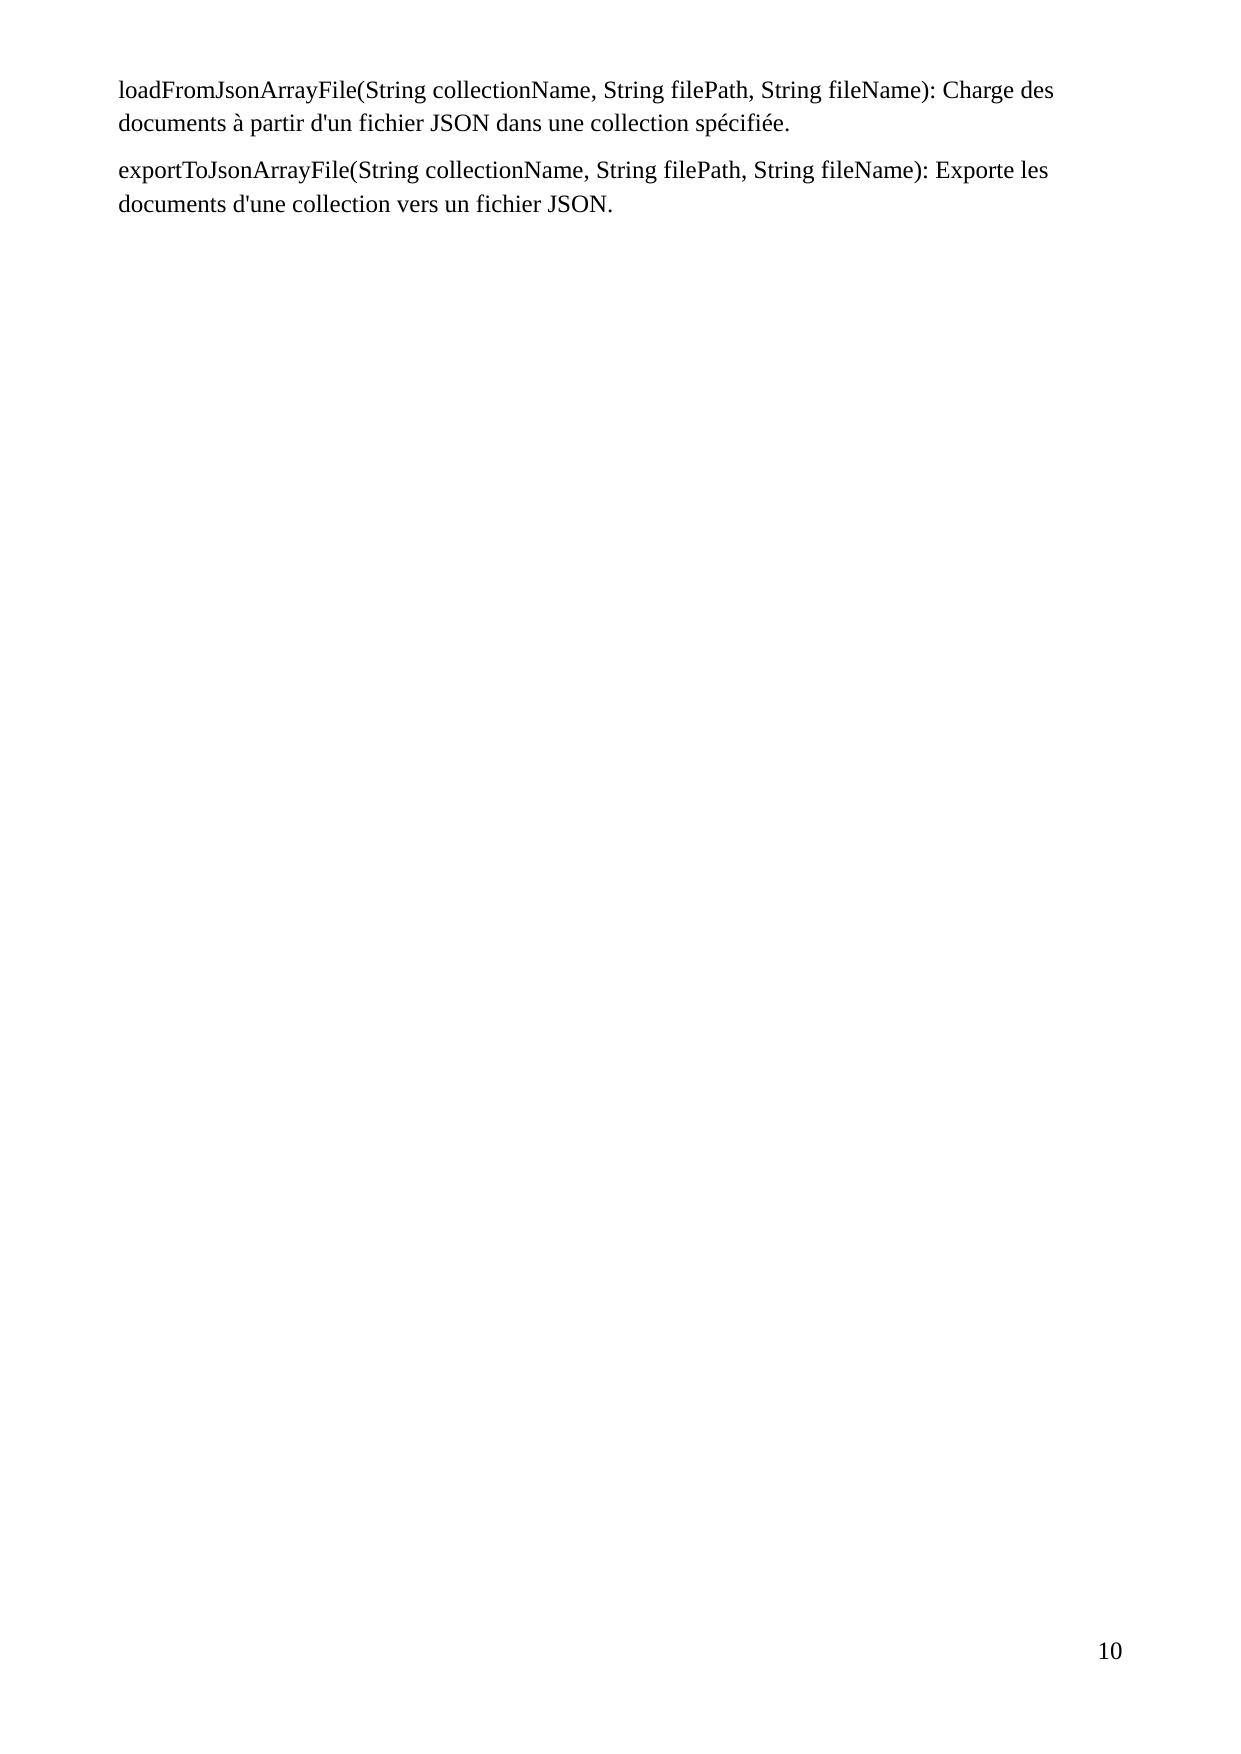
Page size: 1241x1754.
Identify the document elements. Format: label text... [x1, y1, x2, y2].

text loadFromJsonArrayFile(String collectionName, String filePath, String fileName): Charge des documents à partir d'un fichier JSON dans une collection spécifiée. [118, 75, 1122, 137]
text exportToJsonArrayFile(String collectionName, String filePath, String fileName): Exporte les documents d'une collection vers un fichier JSON. [118, 156, 1122, 217]
